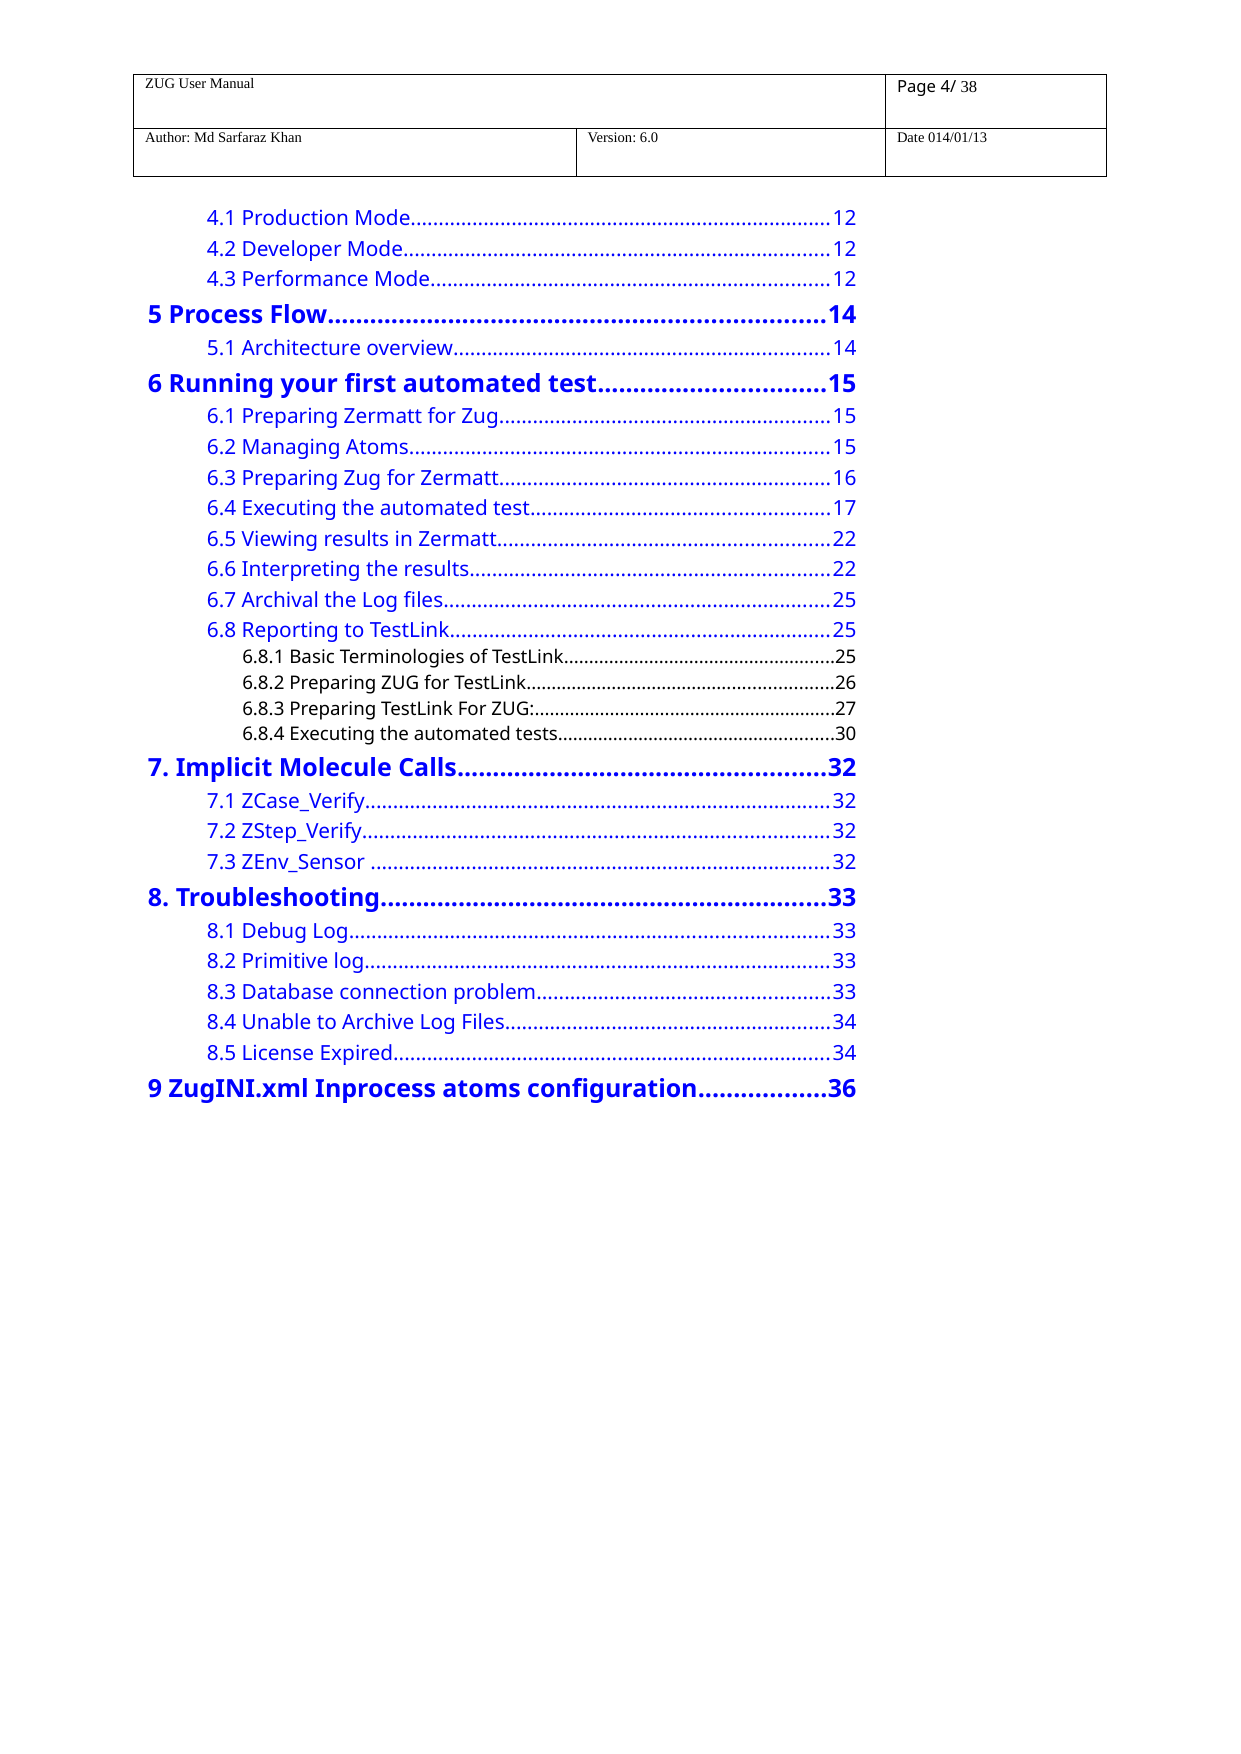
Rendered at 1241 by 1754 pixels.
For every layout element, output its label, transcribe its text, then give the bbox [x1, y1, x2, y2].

subtitle 6.8.3 Preparing TestLink For ZUG: 27 [242, 695, 856, 720]
subtitle 4.3 Performance Mode 12 [207, 264, 856, 293]
subtitle 7.1 ZCase_Verify 32 [207, 786, 856, 814]
subtitle 8.2 Primitive log 33 [207, 946, 856, 975]
subtitle 6.1 Preparing Zermatt for Zug 15 [207, 402, 856, 430]
subtitle 6.8.4 Executing the automated tests 30 [242, 720, 856, 746]
subtitle 6.7 Archival the Log files 25 [207, 585, 856, 613]
subtitle 6.3 Preparing Zug for Zermatt 16 [207, 463, 856, 491]
subtitle 6.8.2 Preparing ZUG for TestLink 26 [242, 669, 856, 695]
subtitle 4.1 Production Mode 12 [207, 203, 856, 232]
text 9 ZugINI.xml Inprocess atoms configuration 36 [148, 1071, 856, 1105]
subtitle 8.5 License Expired 34 [207, 1038, 856, 1066]
subtitle 6.5 Viewing results in Zermatt 22 [207, 524, 856, 552]
text 6 Running your first automated test 15 [148, 366, 856, 399]
text 7. Implicit Molecule Calls 32 [148, 750, 856, 784]
subtitle 6.4 Executing the automated test 17 [207, 493, 856, 522]
subtitle 6.6 Interpreting the results 22 [207, 554, 856, 583]
subtitle 6.2 Managing Atoms 15 [207, 432, 856, 461]
subtitle 7.2 ZStep_Verify 32 [207, 817, 856, 845]
subtitle 8.4 Unable to Archive Log Files 34 [207, 1007, 856, 1036]
subtitle 5.1 Architecture overview 14 [207, 333, 856, 361]
subtitle 7.3 ZEnv_Sensor 32 [207, 847, 856, 876]
text 8. Troubleshooting 33 [148, 880, 856, 914]
subtitle 4.2 Developer Mode 12 [207, 234, 856, 262]
subtitle 8.1 Debug Log 33 [207, 916, 856, 944]
text 5 Process Flow 14 [148, 297, 856, 331]
subtitle 6.8.1 Basic Terminologies of TestLink 25 [242, 644, 856, 669]
subtitle 6.8 Reporting to TestLink 25 [207, 615, 856, 644]
subtitle 8.3 Database connection problem 33 [207, 977, 856, 1005]
